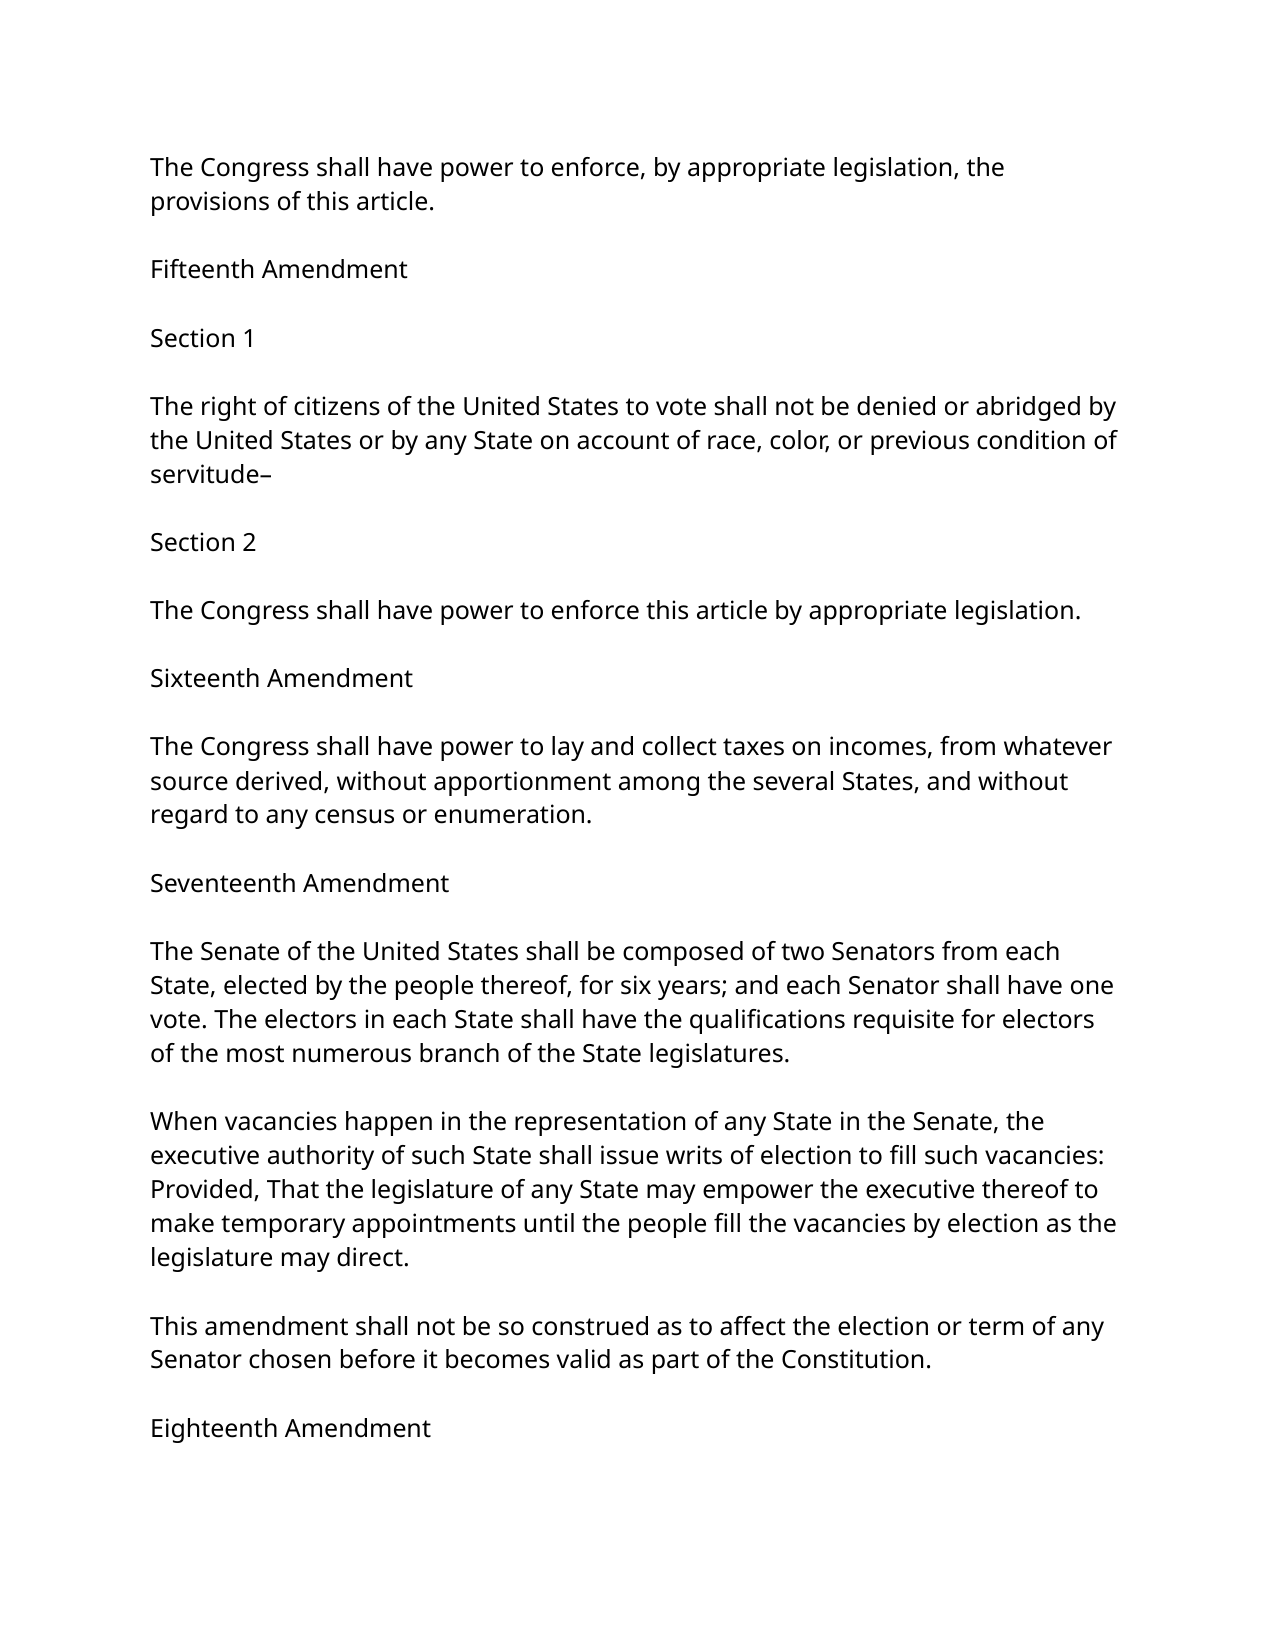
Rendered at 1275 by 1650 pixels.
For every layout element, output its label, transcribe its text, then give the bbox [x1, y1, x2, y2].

text Sixteenth Amendment [150, 661, 1125, 695]
text The Senate of the United States shall be composed of two Senators from each State, elected by the people thereof, for six years; and each Senator shall have one vote. The electors in each State shall have the qualifications requisite for electors of the most numerous branch of the State legislatures. [150, 933, 1125, 1070]
text This amendment shall not be so construed as to affect the election or term of any Senator chosen before it becomes valid as part of the Constitution. [150, 1308, 1125, 1376]
text The right of citizens of the United States to vote shall not be denied or abridged by the United States or by any State on account of race, color, or previous condition of servitude– [150, 388, 1125, 491]
text The Congress shall have power to enforce this article by appropriate legislation. [150, 593, 1125, 627]
text The Congress shall have power to lay and collect taxes on incomes, from whatever source derived, without apportionment among the several States, and without regard to any census or enumeration. [150, 729, 1125, 831]
text Section 1 [150, 320, 1125, 354]
text Fifteenth Amendment [150, 252, 1125, 286]
text The Congress shall have power to enforce, by appropriate legislation, the provisions of this article. [150, 150, 1125, 218]
text Section 2 [150, 525, 1125, 559]
text When vacancies happen in the representation of any State in the Senate, the executive authority of such State shall issue writs of election to fill such vacancies: Provided, That the legislature of any State may empower the executive thereof to make temporary appointments until the people fill the vacancies by election as the legislature may direct. [150, 1104, 1125, 1274]
text Eighteenth Amendment [150, 1410, 1125, 1444]
text Seventeenth Amendment [150, 865, 1125, 899]
